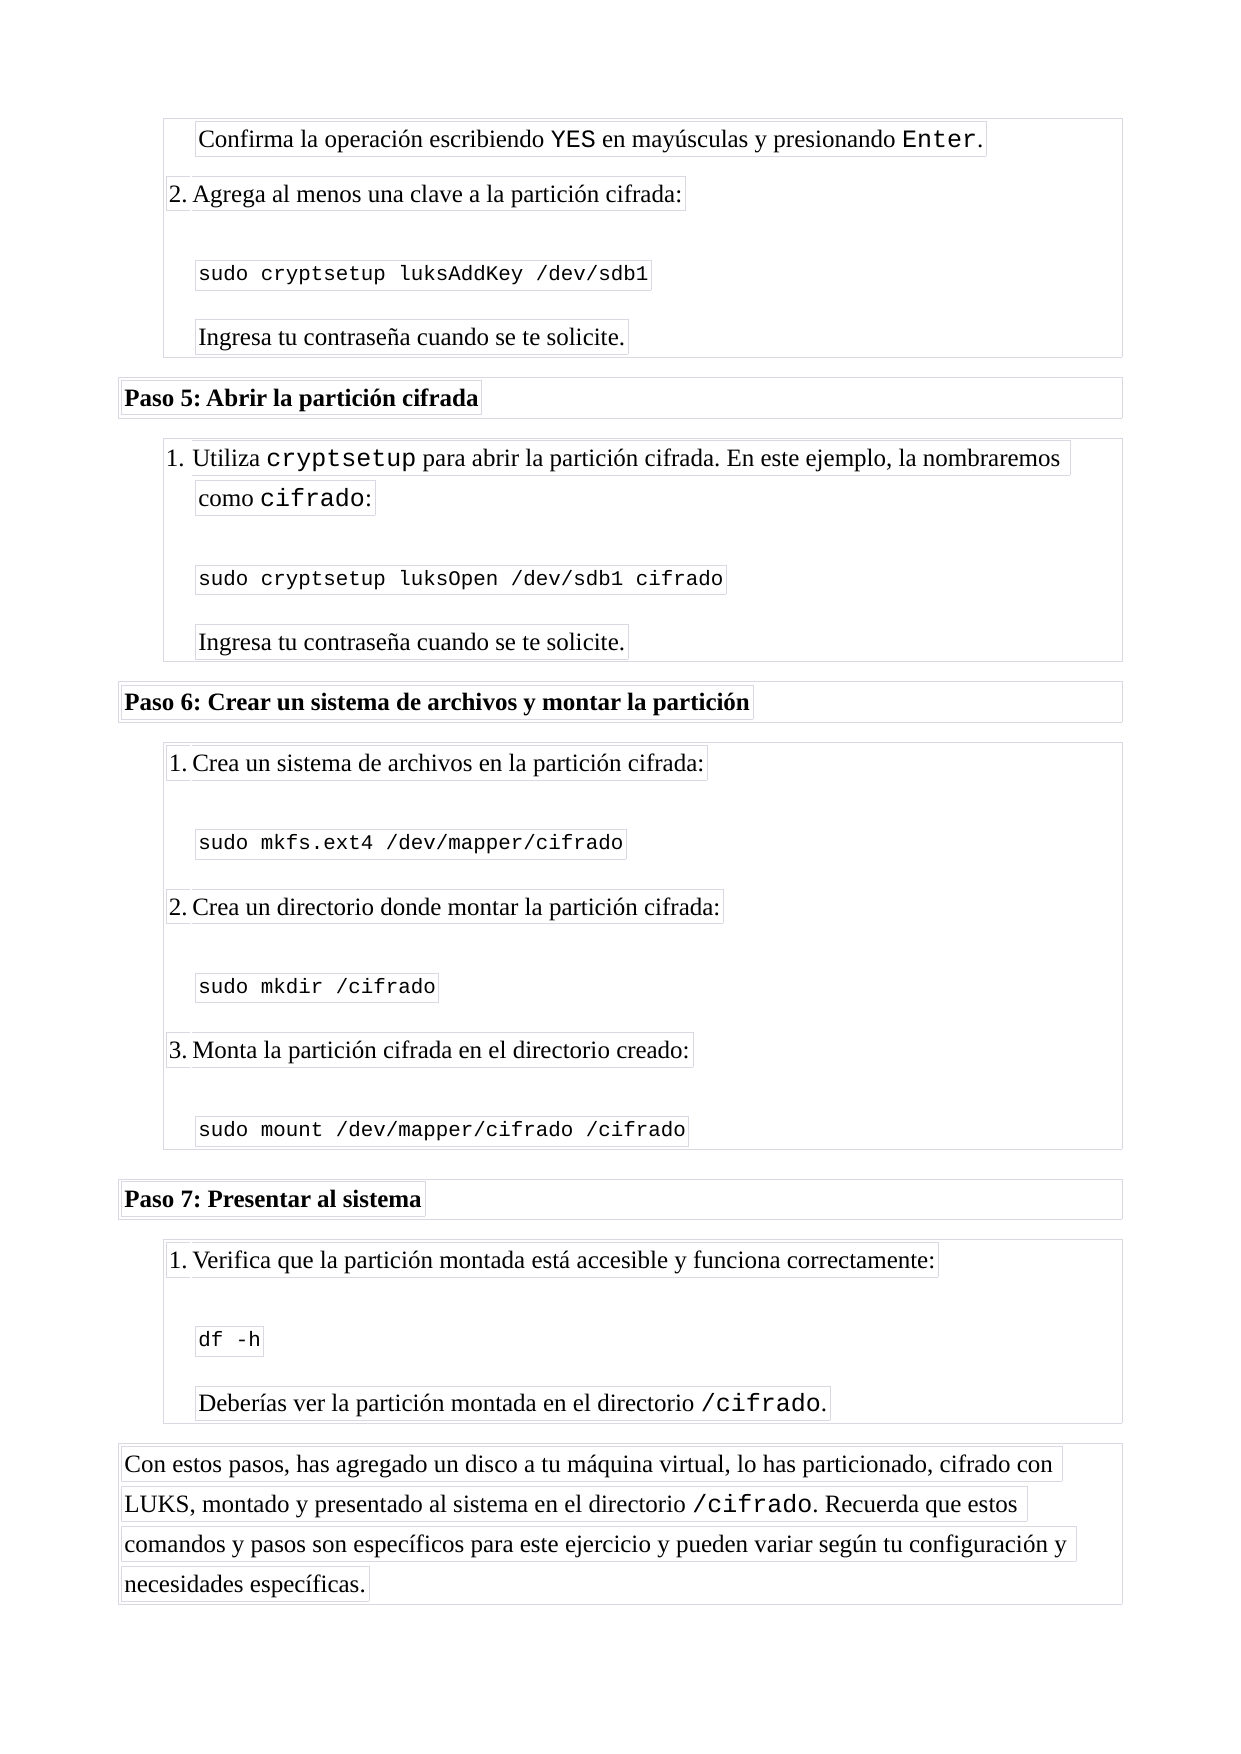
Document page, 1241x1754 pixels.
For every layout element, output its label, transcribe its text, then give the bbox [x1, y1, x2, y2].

list sudo mount /dev/mapper/cifrado /cifrado [164, 1113, 1122, 1149]
text Paso 5: Abrir la partición cifrada [119, 378, 1122, 418]
text Con estos pasos, has agregado un disco a tu máquina virtual, lo has particionado, cifrado con LUKS, montado y presentado al sistema en el directorio /cifrado. Recuerda que estos comandos y pasos son específicos para este ejercicio y pueden variar según tu configuración y necesidades específicas. [119, 1444, 1122, 1604]
list Confirma la operación escribiendo YES en mayúsculas y presionando Enter. [164, 119, 1122, 156]
list Verifica que la partición montada está accesible y funciona correctamente: [164, 1240, 1122, 1277]
list Utiliza cryptsetup para abrir la partición cifrada. En este ejemplo, la nombraremos como cifrado: [164, 439, 1122, 515]
list sudo mkdir /cifrado [164, 970, 1122, 1002]
list sudo mkfs.ext4 /dev/mapper/cifrado [164, 826, 1122, 859]
list Ingresa tu contraseña cuando se te solicite. [164, 621, 1122, 661]
list Monta la partición cifrada en el directorio creado: [164, 1029, 1122, 1067]
list df -h [164, 1323, 1122, 1356]
list Deberías ver la partición montada en el directorio /cifrado. [164, 1382, 1122, 1423]
list sudo cryptsetup luksAddKey /dev/sdb1 [164, 257, 1122, 290]
list Agrega al menos una clave a la partición cifrada: [164, 173, 1122, 211]
text Paso 7: Presentar al sistema [119, 1180, 1122, 1219]
list sudo cryptsetup luksOpen /dev/sdb1 cifrado [164, 562, 1122, 594]
list Crea un sistema de archivos en la partición cifrada: [164, 743, 1122, 780]
text Paso 6: Crear un sistema de archivos y montar la partición [119, 682, 1122, 722]
list Crea un directorio donde montar la partición cifrada: [164, 886, 1122, 923]
list Ingresa tu contraseña cuando se te solicite. [164, 316, 1122, 357]
